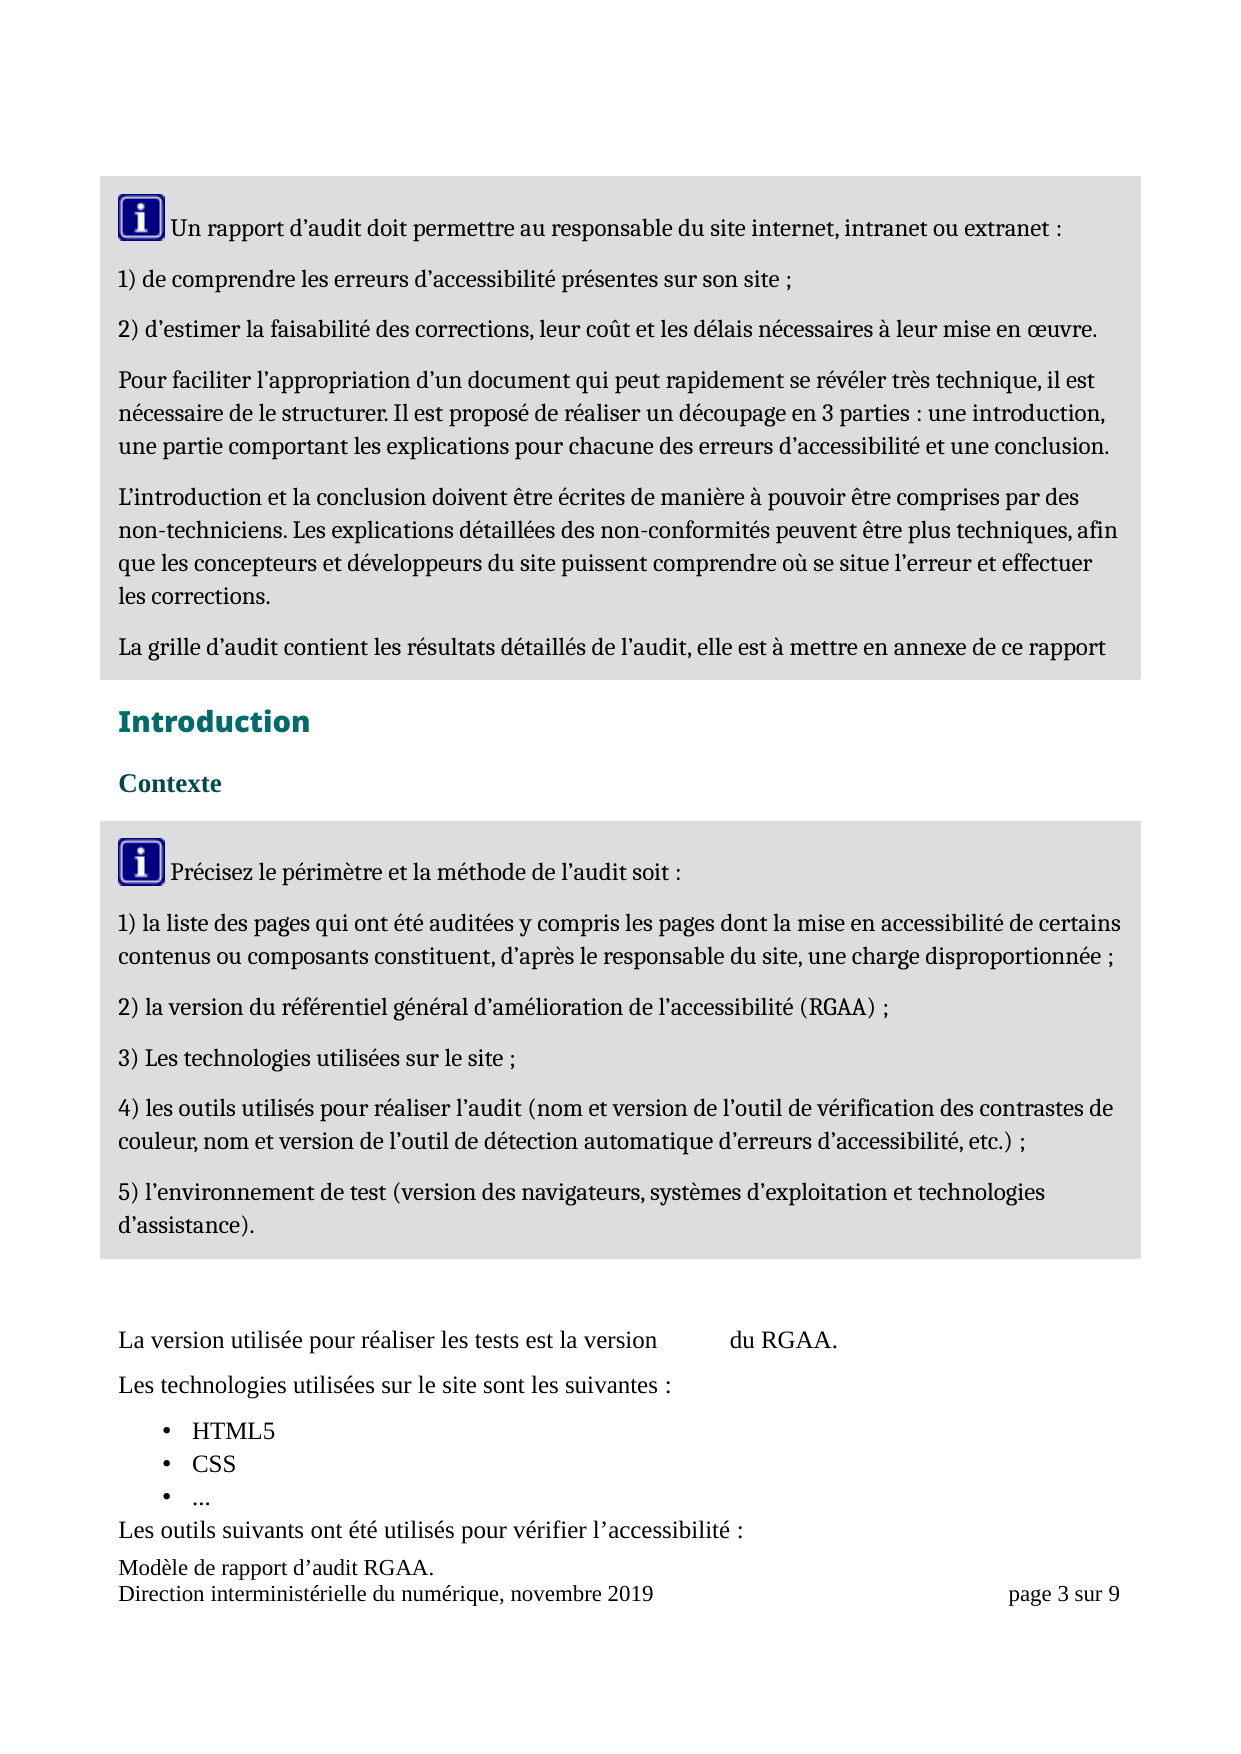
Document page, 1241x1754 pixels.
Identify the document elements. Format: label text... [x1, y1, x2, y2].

text La grille d’audit contient les résultats détaillés de l’audit, elle est à mettre en annexe de ce rapport [101, 615, 1140, 679]
subtitle Contexte [118, 767, 1122, 798]
text Précisez le périmètre et la méthode de l’audit soit : [101, 822, 1140, 887]
text Pour faciliter l’appropriation d’un document qui peut rapidement se révéler très technique, il est nécessaire de le structurer. Il est proposé de réaliser un découpage en 3 parties : une introduction, une partie comportant les explications pour chacune des erreurs d’accessibilité et une conclusion. [101, 348, 1140, 461]
text 1) de comprendre les erreurs d’accessibilité présentes sur son site ; [101, 247, 1140, 293]
list HTML5 [162, 1416, 1122, 1445]
text Les outils suivants ont été utilisés pour vérifier l’accessibilité : [118, 1515, 1122, 1544]
text 2) la version du référentiel général d’amélioration de l’accessibilité (RGAA) ; [101, 975, 1140, 1022]
picture [118, 194, 165, 241]
text La version utilisée pour réaliser les tests est la version <4.0> du RGAA. [118, 1325, 1122, 1354]
list ... [162, 1482, 1122, 1511]
text 4) les outils utilisés pour réaliser l’audit (nom et version de l’outil de vérification des contrastes de couleur, nom et version de l’outil de détection automatique d’erreurs d’accessibilité, etc.) ; [101, 1076, 1140, 1156]
text Les technologies utilisées sur le site sont les suivantes : [118, 1371, 1122, 1399]
text 5) l’environnement de test (version des navigateurs, systèmes d’exploitation et technologies d’assistance). [101, 1160, 1140, 1258]
text 3) Les technologies utilisées sur le site ; [101, 1026, 1140, 1072]
text L’introduction et la conclusion doivent être écrites de manière à pouvoir être comprises par des non-techniciens. Les explications détaillées des non-conformités peuvent être plus techniques, afin que les concepteurs et développeurs du site puissent comprendre où se situe l’erreur et effectuer les corrections. [101, 465, 1140, 611]
text Un rapport d’audit doit permettre au responsable du site internet, intranet ou extranet : [101, 177, 1140, 243]
text 2) d’estimer la faisabilité des corrections, leur coût et les délais nécessaires à leur mise en œuvre. [101, 297, 1140, 344]
picture [118, 838, 165, 886]
text 1) la liste des pages qui ont été auditées y compris les pages dont la mise en accessibilité de certains contenus ou composants constituent, d’après le responsable du site, une charge disproportionnée ; [101, 891, 1140, 971]
subtitle Introduction [118, 701, 1122, 741]
list CSS [162, 1449, 1122, 1478]
